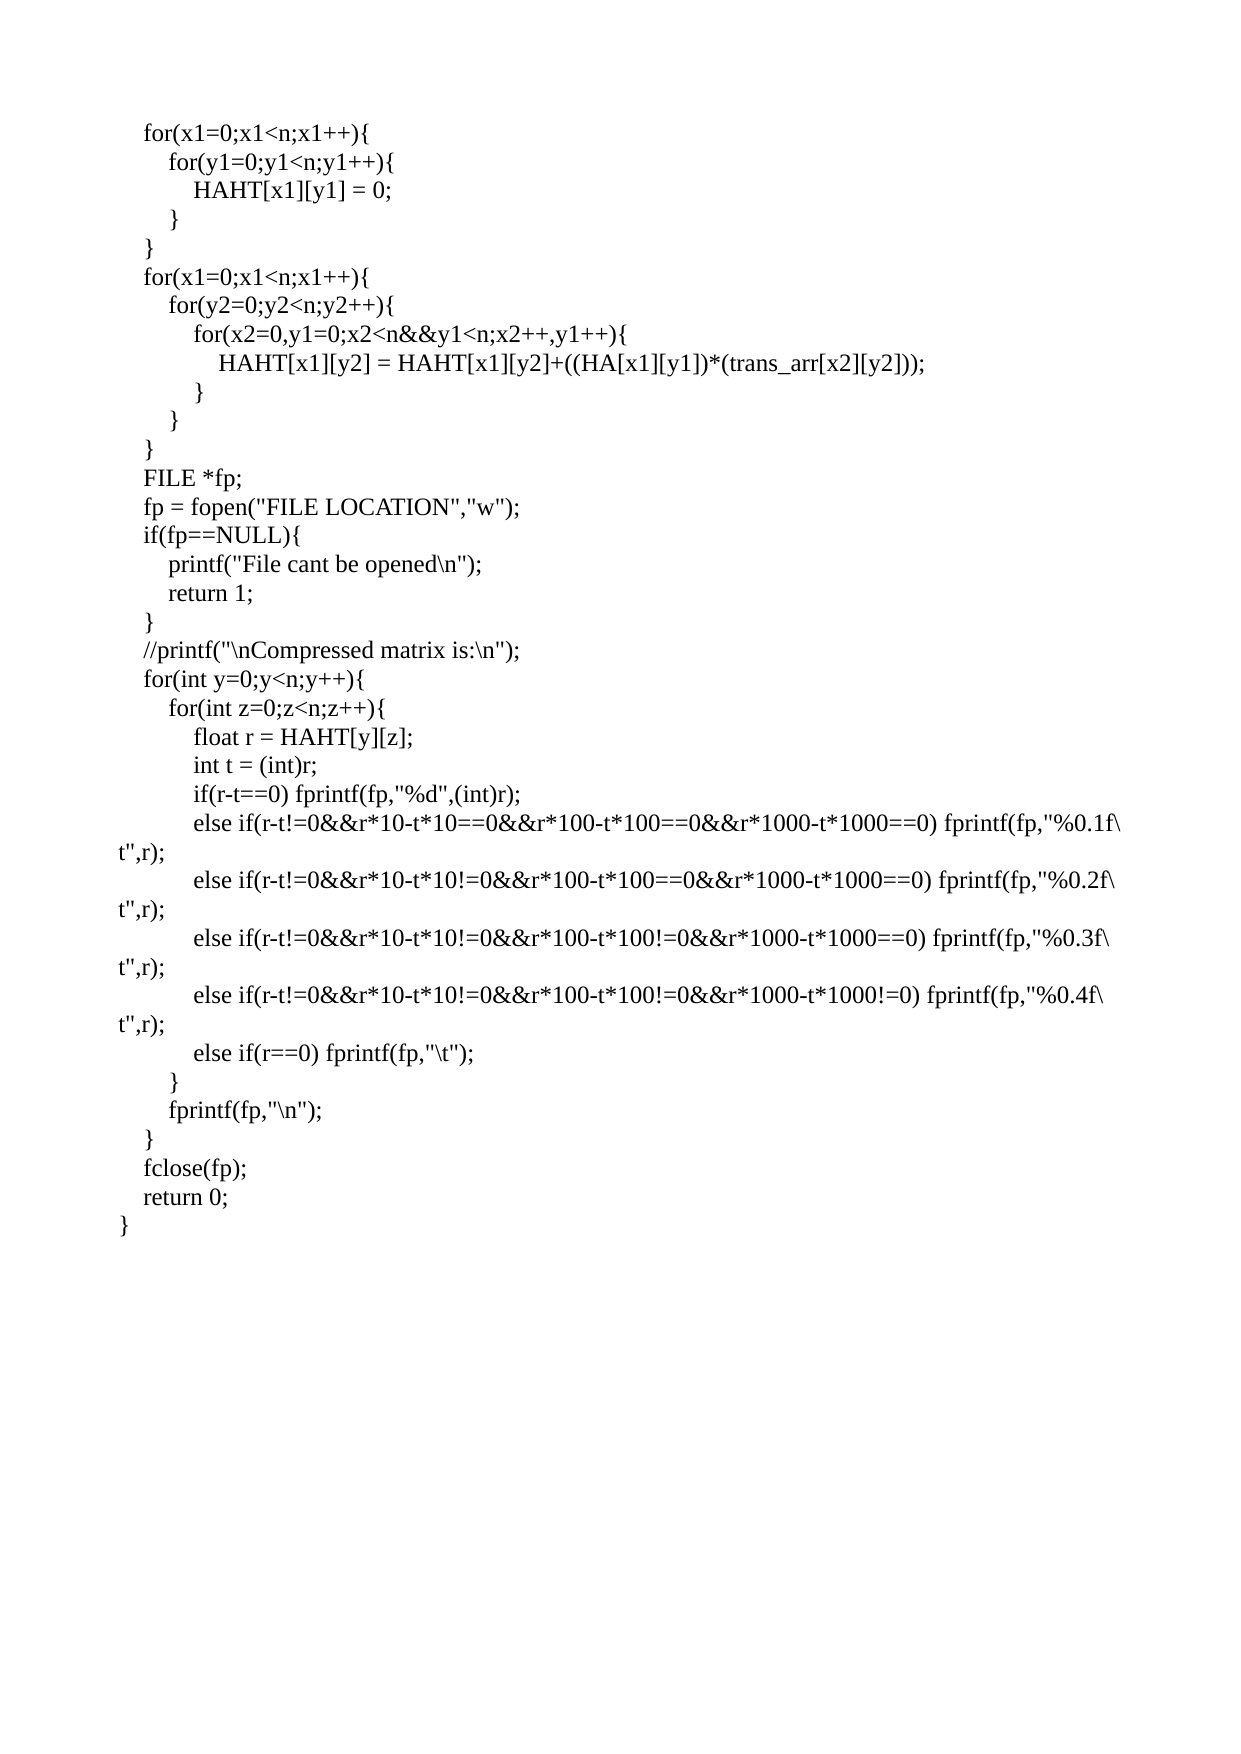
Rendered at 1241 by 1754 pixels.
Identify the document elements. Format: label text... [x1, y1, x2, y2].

text int t = (int)r; [118, 751, 1122, 779]
text else if(r-t!=0&&r*10-t*10==0&&r*100-t*100==0&&r*1000-t*1000==0) fprintf(fp,"%0.1f\t",r); [118, 808, 1122, 866]
text } [118, 406, 1122, 434]
text for(int y=0;y<n;y++){ [118, 664, 1122, 693]
text //printf("\nCompressed matrix is:\n"); [118, 636, 1122, 664]
text } [118, 1211, 1122, 1239]
text HAHT[x1][y2] = HAHT[x1][y2]+((HA[x1][y1])*(trans_arr[x2][y2])); [118, 348, 1122, 377]
text for(int z=0;z<n;z++){ [118, 693, 1122, 722]
text } [118, 1067, 1122, 1096]
text fclose(fp); [118, 1153, 1122, 1182]
text else if(r-t!=0&&r*10-t*10!=0&&r*100-t*100==0&&r*1000-t*1000==0) fprintf(fp,"%0.2f\t",r); [118, 866, 1122, 923]
text float r = HAHT[y][z]; [118, 722, 1122, 751]
text return 0; [118, 1182, 1122, 1211]
text } [118, 377, 1122, 406]
text } [118, 204, 1122, 233]
text for(y1=0;y1<n;y1++){ [118, 147, 1122, 176]
text for(y2=0;y2<n;y2++){ [118, 291, 1122, 319]
text else if(r==0) fprintf(fp,"\t"); [118, 1038, 1122, 1067]
text for(x1=0;x1<n;x1++){ [118, 118, 1122, 147]
text } [118, 1124, 1122, 1153]
text return 1; [118, 578, 1122, 607]
text if(r-t==0) fprintf(fp,"%d",(int)r); [118, 779, 1122, 808]
text FILE *fp; [118, 463, 1122, 492]
text } [118, 434, 1122, 463]
text HAHT[x1][y1] = 0; [118, 176, 1122, 204]
text fp = fopen("FILE LOCATION","w"); [118, 492, 1122, 521]
text } [118, 233, 1122, 262]
text fprintf(fp,"\n"); [118, 1096, 1122, 1124]
text else if(r-t!=0&&r*10-t*10!=0&&r*100-t*100!=0&&r*1000-t*1000==0) fprintf(fp,"%0.3f\t",r); [118, 923, 1122, 981]
text for(x1=0;x1<n;x1++){ [118, 262, 1122, 291]
text if(fp==NULL){ [118, 521, 1122, 549]
text printf("File cant be opened\n"); [118, 549, 1122, 578]
text else if(r-t!=0&&r*10-t*10!=0&&r*100-t*100!=0&&r*1000-t*1000!=0) fprintf(fp,"%0.4f\t",r); [118, 981, 1122, 1038]
text for(x2=0,y1=0;x2<n&&y1<n;x2++,y1++){ [118, 319, 1122, 348]
text } [118, 607, 1122, 636]
